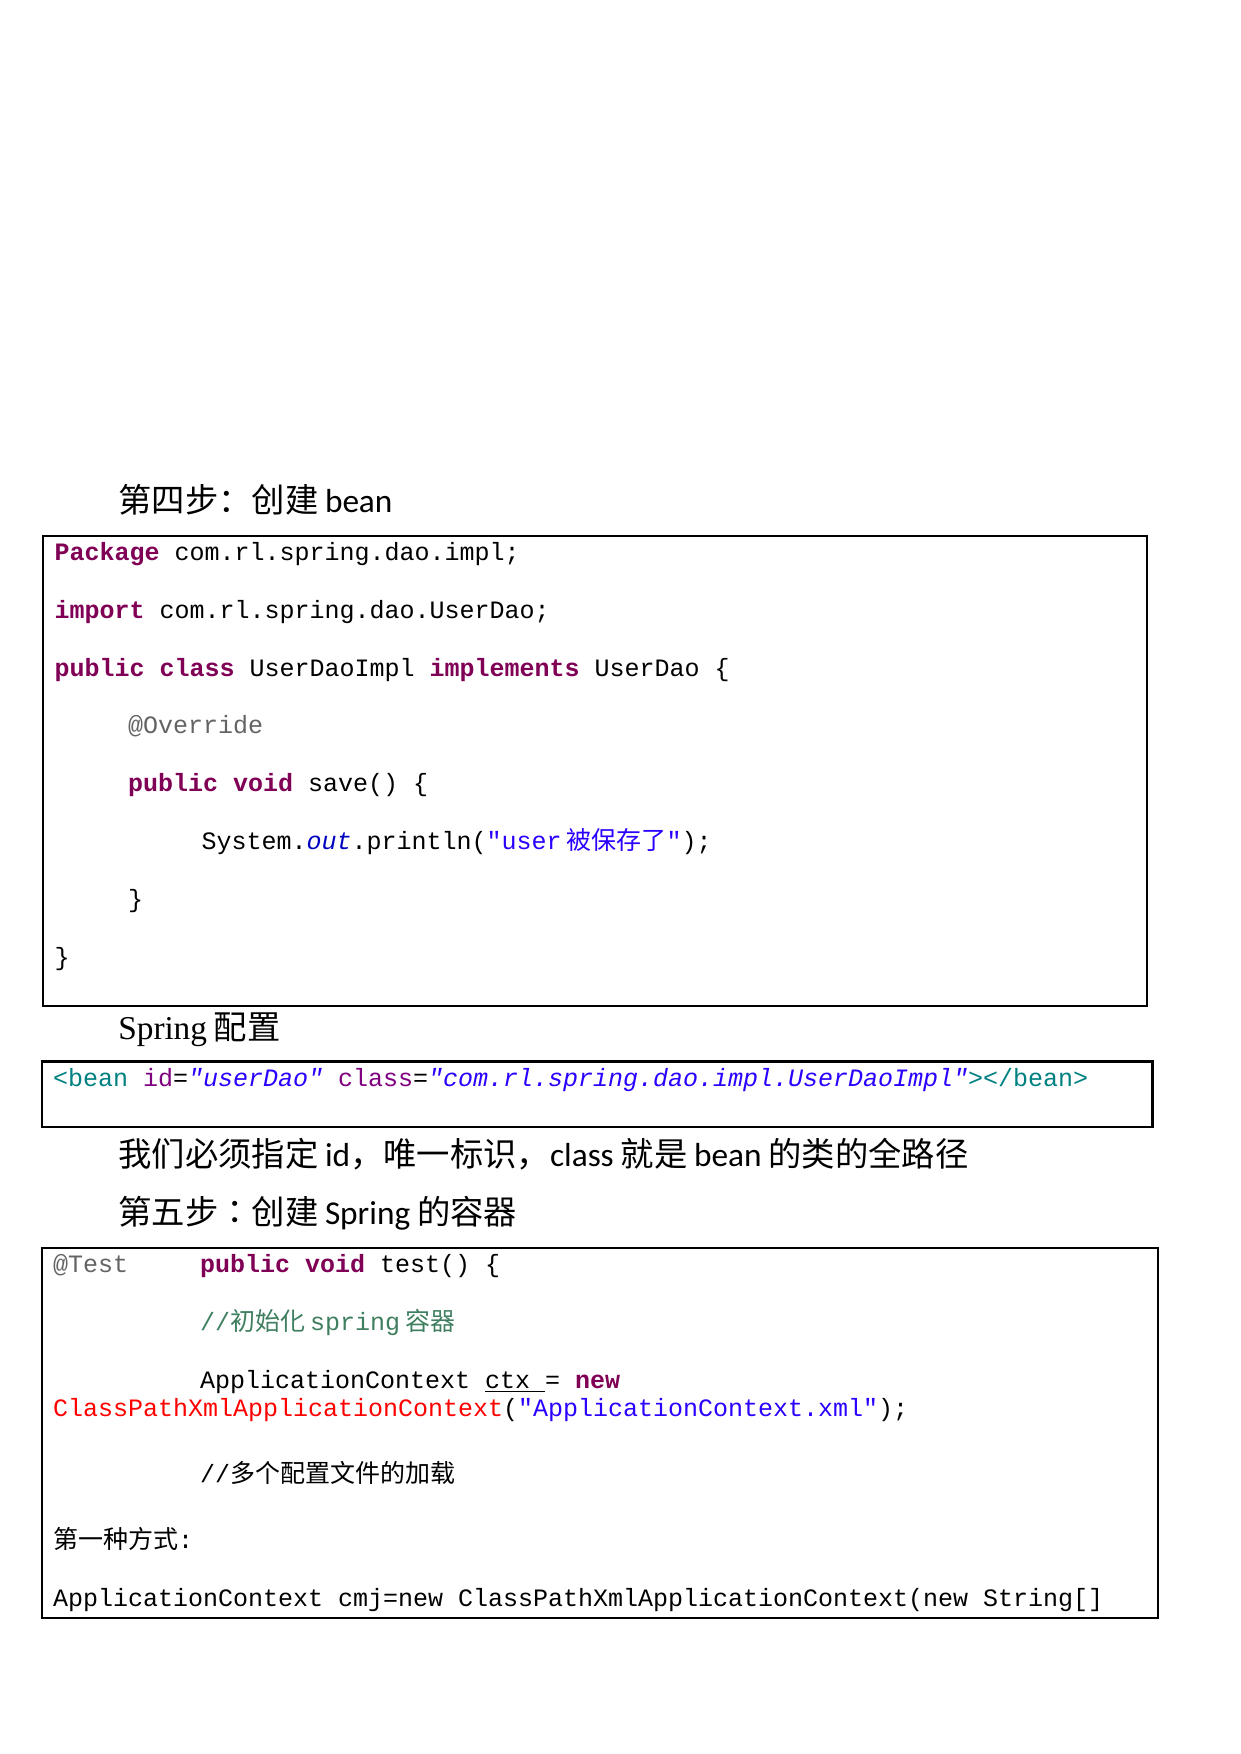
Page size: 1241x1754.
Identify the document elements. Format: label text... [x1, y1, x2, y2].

text 第四步：创建bean [118, 474, 1122, 522]
text Spring配置 [118, 1007, 1122, 1048]
table_header <bean id="userDao" class="com.rl.spring.dao.impl.UserDaoImpl"></bean> [43, 1063, 1151, 1126]
text 第五步：创建Spring的容器 [118, 1189, 1122, 1234]
table_header @Test public void test() { //初始化spring容器 ApplicationContext ctx = new ClassPathXmlApplicationContext("ApplicationContext.xml"); //多个配置文件的加载 第一种方式: ApplicationContext cmj=new ClassPathXmlApplicationContext(new String[] [43, 1249, 1157, 1617]
text 我们必须指定id，唯一标识，class就是bean的类的全路径 [118, 1128, 1122, 1176]
table_header Package com.rl.spring.dao.impl; import com.rl.spring.dao.UserDao; public class UserDaoImpl implements UserDao { @Override public void save() { System.out.println("user被保存了"); } } [44, 537, 1146, 1005]
